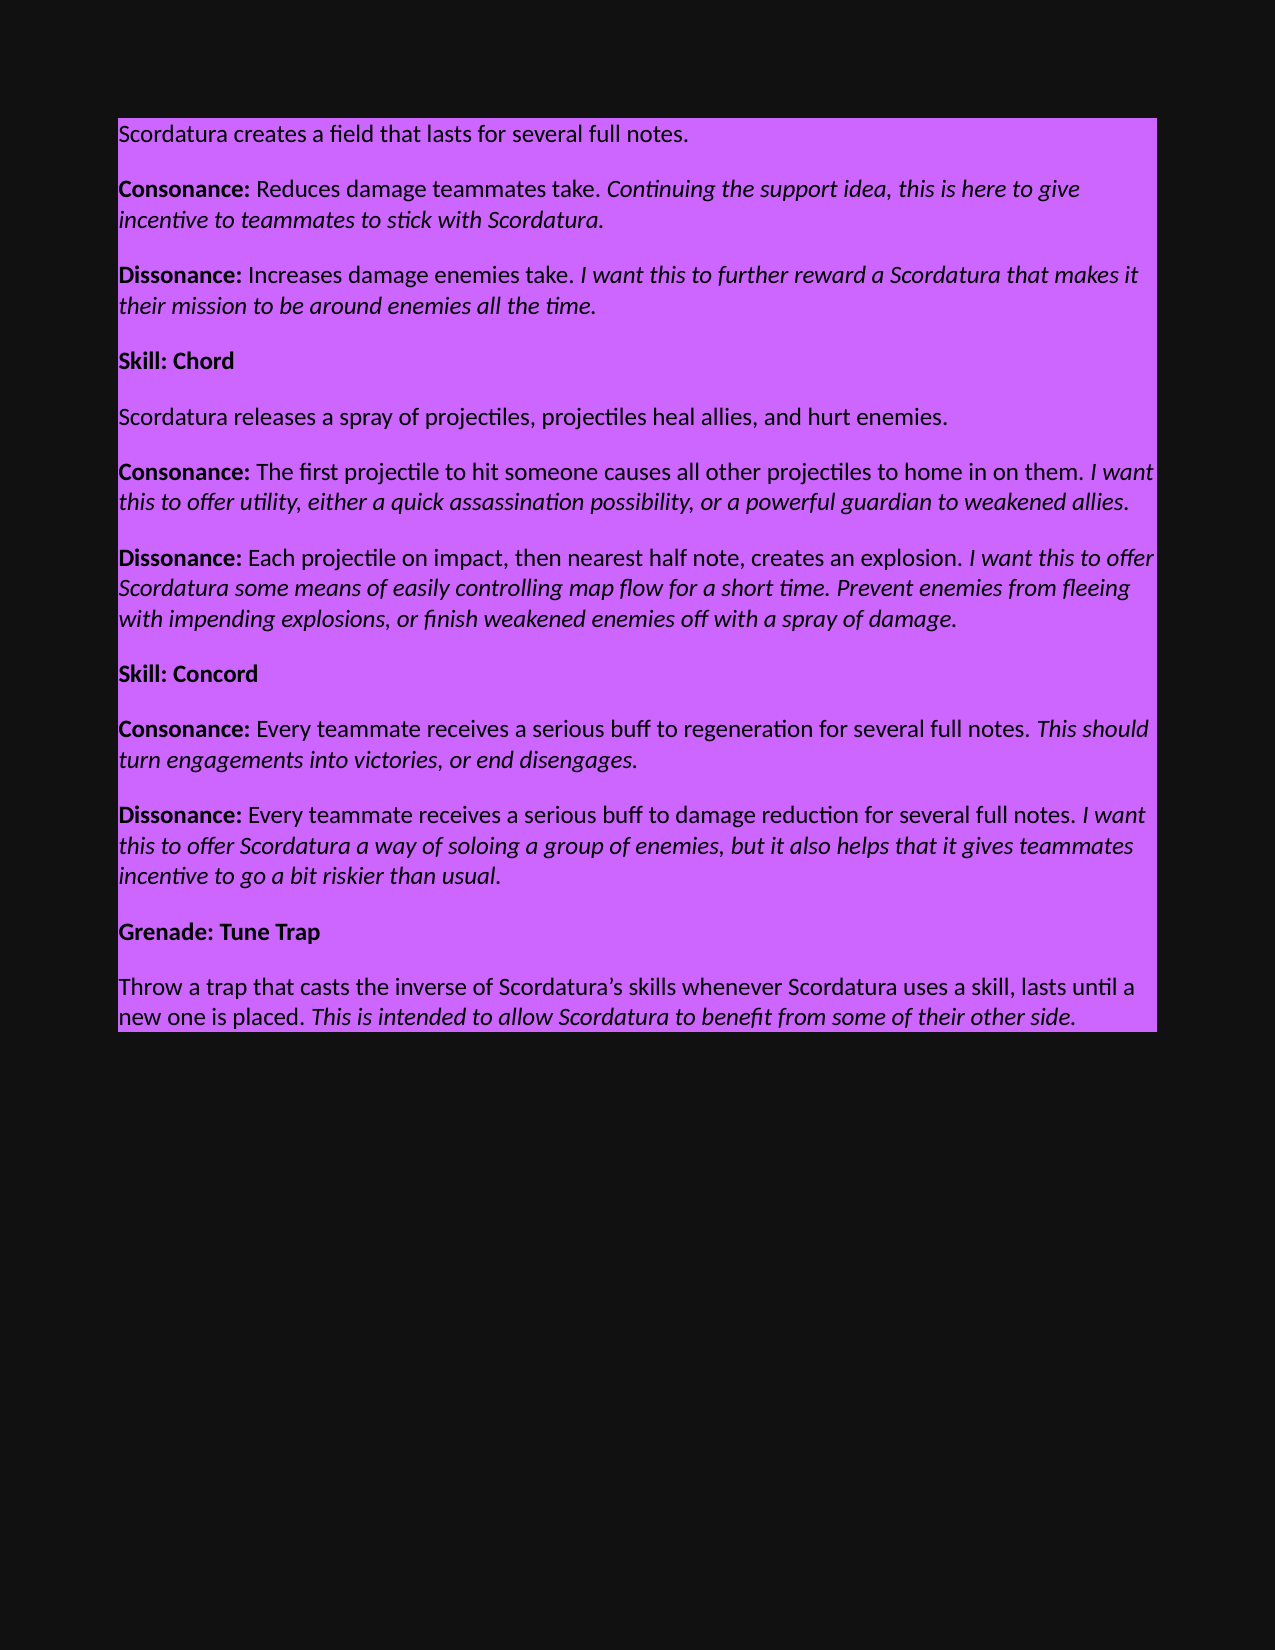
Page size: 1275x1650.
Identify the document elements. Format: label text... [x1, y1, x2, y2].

text Consonance: Every teammate receives a serious buff to regeneration for several full notes. This should turn engagements into victories, or end disengages. [118, 714, 1157, 774]
text Scordatura creates a field that lasts for several full notes. [118, 118, 1157, 149]
text Dissonance: Increases damage enemies take. I want this to further reward a Scordatura that makes it their mission to be around enemies all the time. [118, 259, 1157, 320]
text Scordatura releases a spray of projectiles, projectiles heal allies, and hurt enemies. [118, 401, 1157, 431]
text Skill: Chord [118, 345, 1157, 376]
text Skill: Concord [118, 658, 1157, 689]
text Dissonance: Each projectile on impact, then nearest half note, creates an explosion. I want this to offer Scordatura some means of easily controlling map flow for a short time. Prevent enemies from fleeing with impending explosions, or finish weakened enemies off with a spray of damage. [118, 542, 1157, 633]
text Consonance: The first projectile to hit someone causes all other projectiles to home in on them. I want this to offer utility, either a quick assassination possibility, or a powerful guardian to weakened allies. [118, 456, 1157, 517]
text Consonance: Reduces damage teammates take. Continuing the support idea, this is here to give incentive to teammates to stick with Scordatura. [118, 174, 1157, 234]
text Throw a trap that casts the inverse of Scordatura’s skills whenever Scordatura uses a skill, lasts until a new one is placed. This is intended to allow Scordatura to benefit from some of their other side. [118, 971, 1157, 1032]
text Dissonance: Every teammate receives a serious buff to damage reduction for several full notes. I want this to offer Scordatura a way of soloing a group of enemies, but it also helps that it gives teammates incentive to go a bit riskier than usual. [118, 799, 1157, 891]
text Grenade: Tune Trap [118, 916, 1157, 946]
